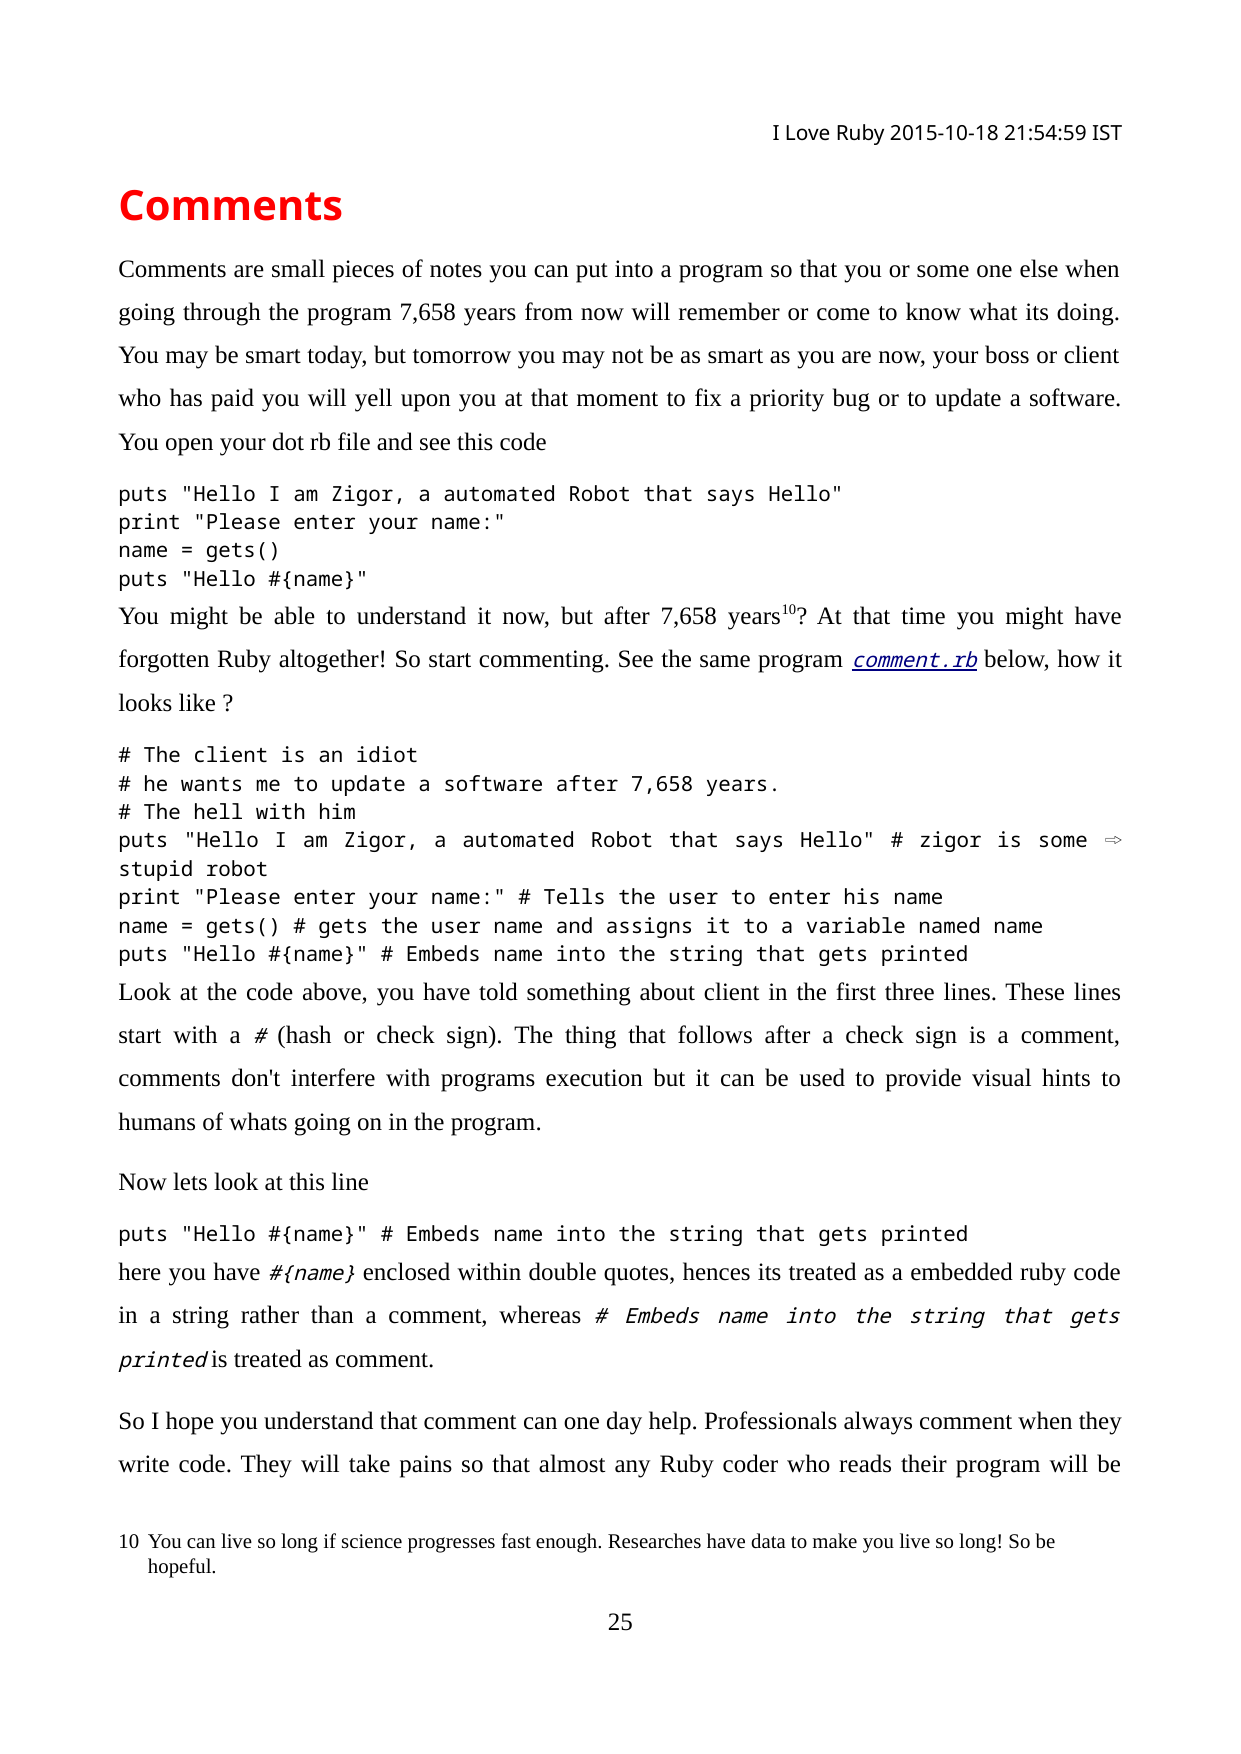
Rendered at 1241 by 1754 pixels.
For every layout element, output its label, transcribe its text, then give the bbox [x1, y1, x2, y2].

text # he wants me to update a software after 7,658 years. [118, 769, 1122, 797]
text puts "Hello #{name}" # Embeds name into the string that gets printed [118, 1219, 1122, 1248]
text Now lets look at this line [118, 1167, 1122, 1196]
text print "Please enter your name:" # Tells the user to enter his name [118, 882, 1122, 911]
text # The client is an idiot [118, 740, 1122, 769]
text puts "Hello I am Zigor, a automated Robot that says Hello" [118, 479, 1122, 507]
text Comments are small pieces of notes you can put into a program so that you or some one else when going through the program 7,658 years from now will remember or come to know what its doing. You may be smart today, but tomorrow you may not be as smart as you are now, your boss or client who has paid you will yell upon you at that moment to fix a priority bug or to update a software. You open your dot rb file and see this code [118, 254, 1122, 455]
text name = gets() [118, 536, 1122, 564]
text Look at the code above, you have told something about client in the first three lines. These lines start with a # (hash or check sign). The thing that follows after a check sign is a comment, comments don't interfere with programs execution but it can be used to provide visual hints to humans of whats going on in the program. [118, 977, 1122, 1135]
text You might be able to understand it now, but after 7,658 years? At that time you might have forgotten Ruby altogether! So start commenting. See the same program comment.rb below, how it looks like ? [118, 601, 1122, 717]
text puts "Hello #{name}" [118, 564, 1122, 592]
text So I hope you understand that comment can one day help. Professionals always comment when they write code. They will take pains so that almost any Ruby coder who reads their program will be [118, 1406, 1122, 1478]
text print "Please enter your name:" [118, 507, 1122, 536]
text # The hell with him [118, 797, 1122, 826]
text You can live so long if science progresses fast enough. Researches have data to make you live so long! So be hopeful. [118, 1529, 1122, 1578]
text puts "Hello I am Zigor, a automated Robot that says Hello" # zigor is some  stupid robot [118, 826, 1122, 882]
text puts "Hello #{name}" # Embeds name into the string that gets printed [118, 939, 1122, 968]
subtitle Comments [118, 176, 1122, 233]
text name = gets() # gets the user name and assigns it to a variable named name [118, 911, 1122, 939]
text here you have #{name} enclosed within double quotes, hences its treated as a embedded ruby code in a string rather than a comment, whereas # Embeds name into the string that gets printed is treated as comment. [118, 1257, 1122, 1374]
